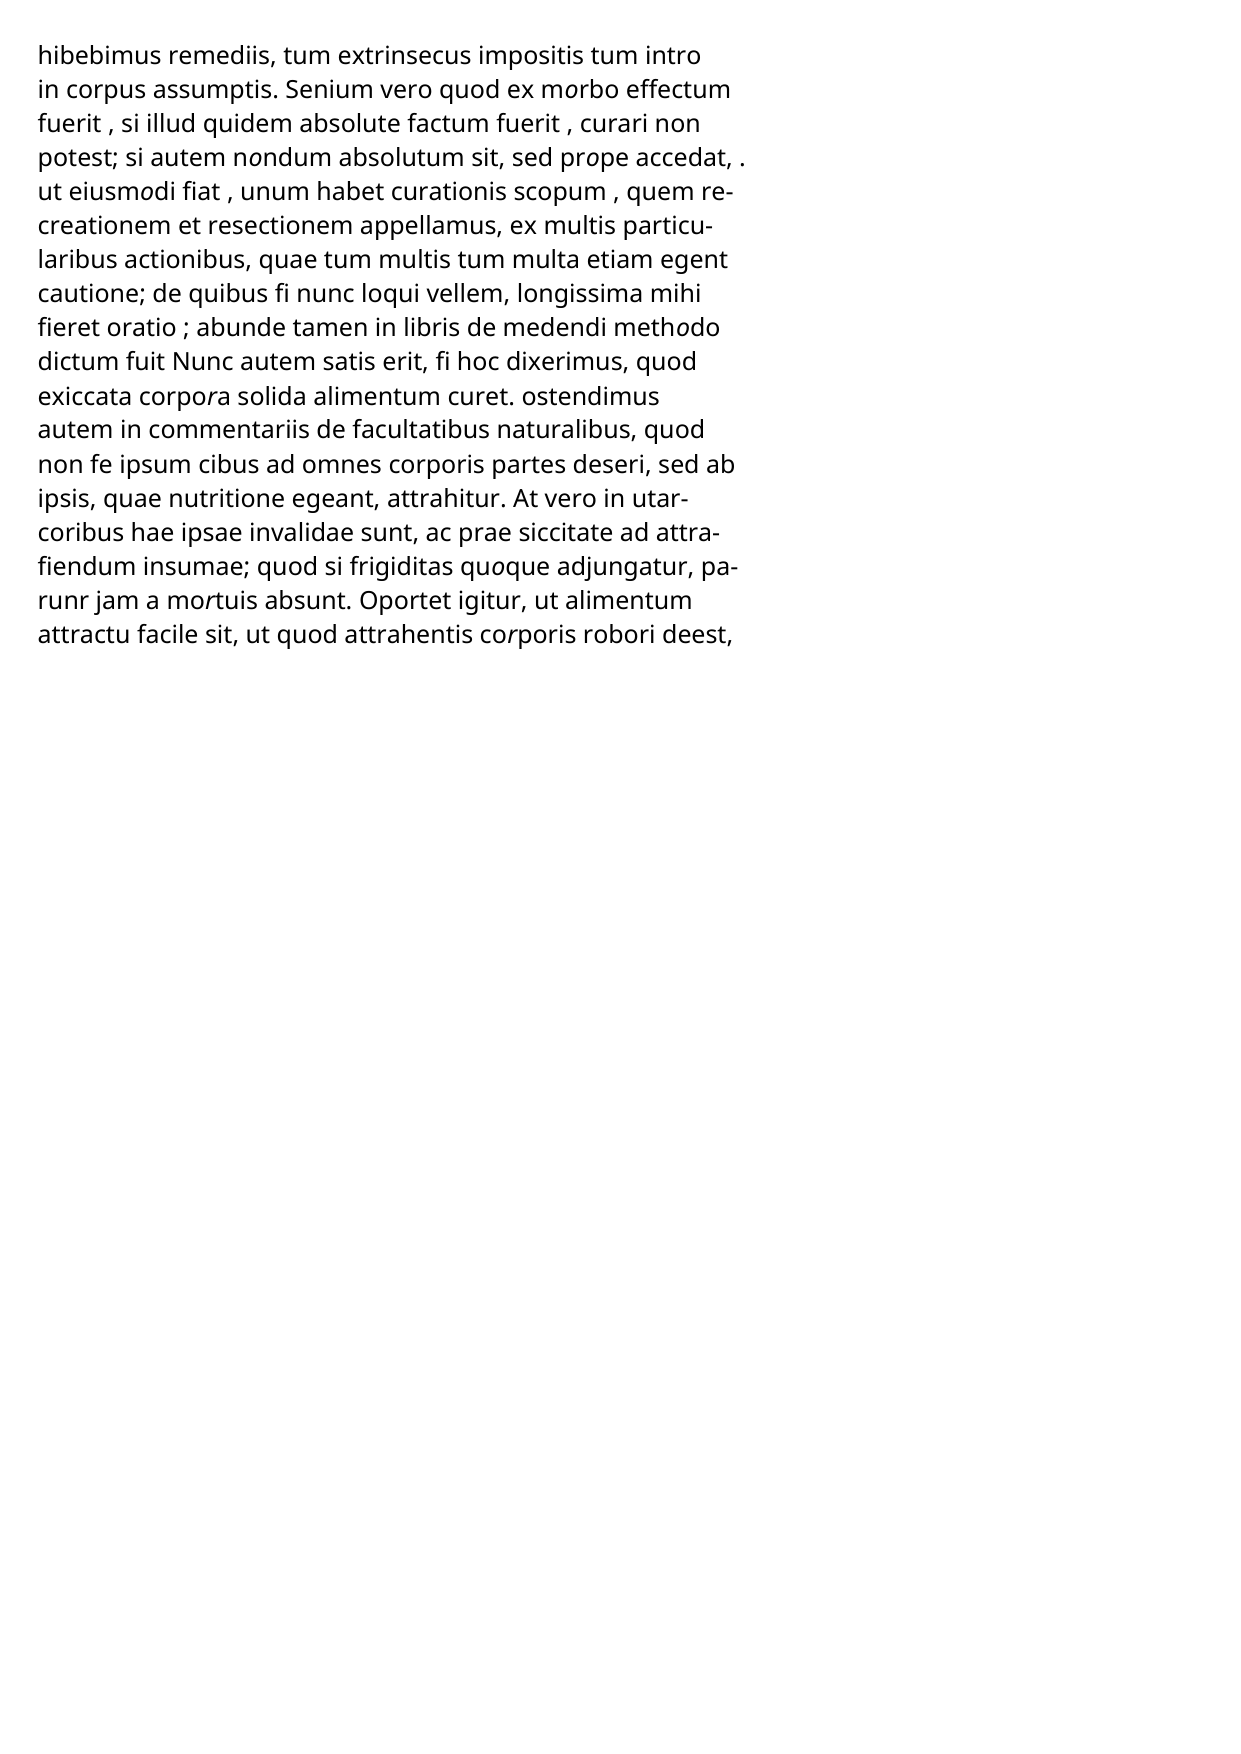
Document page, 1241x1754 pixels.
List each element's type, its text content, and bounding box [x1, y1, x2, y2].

text hibebimus remediis, tum extrinsecus impositis tum intro in corpus assumptis. Senium vero quod ex morbo effectum fuerit , si illud quidem absolute factum fuerit , curari non potest; si autem nondum absolutum sit, sed prope accedat, . ut eiusmodi fiat , unum habet curationis scopum , quem re- creationem et resectionem appellamus, ex multis particu- laribus actionibus, quae tum multis tum multa etiam egent cautione; de quibus fi nunc loqui vellem, longissima mihi fieret oratio ; abunde tamen in libris de medendi methodo dictum fuit Nunc autem satis erit, fi hoc dixerimus, quod exiccata corpora solida alimentum curet. ostendimus autem in commentariis de facultatibus naturalibus, quod non fe ipsum cibus ad omnes corporis partes deseri, sed ab ipsis, quae nutritione egeant, attrahitur. At vero in utar- coribus hae ipsae invalidae sunt, ac prae siccitate ad attra- fiendum insumae; quod si frigiditas quoque adjungatur, pa- runr jam a mortuis absunt. Oportet igitur, ut alimentum attractu facile sit, ut quod attrahentis corporis robori deest, [37, 37, 1203, 651]
